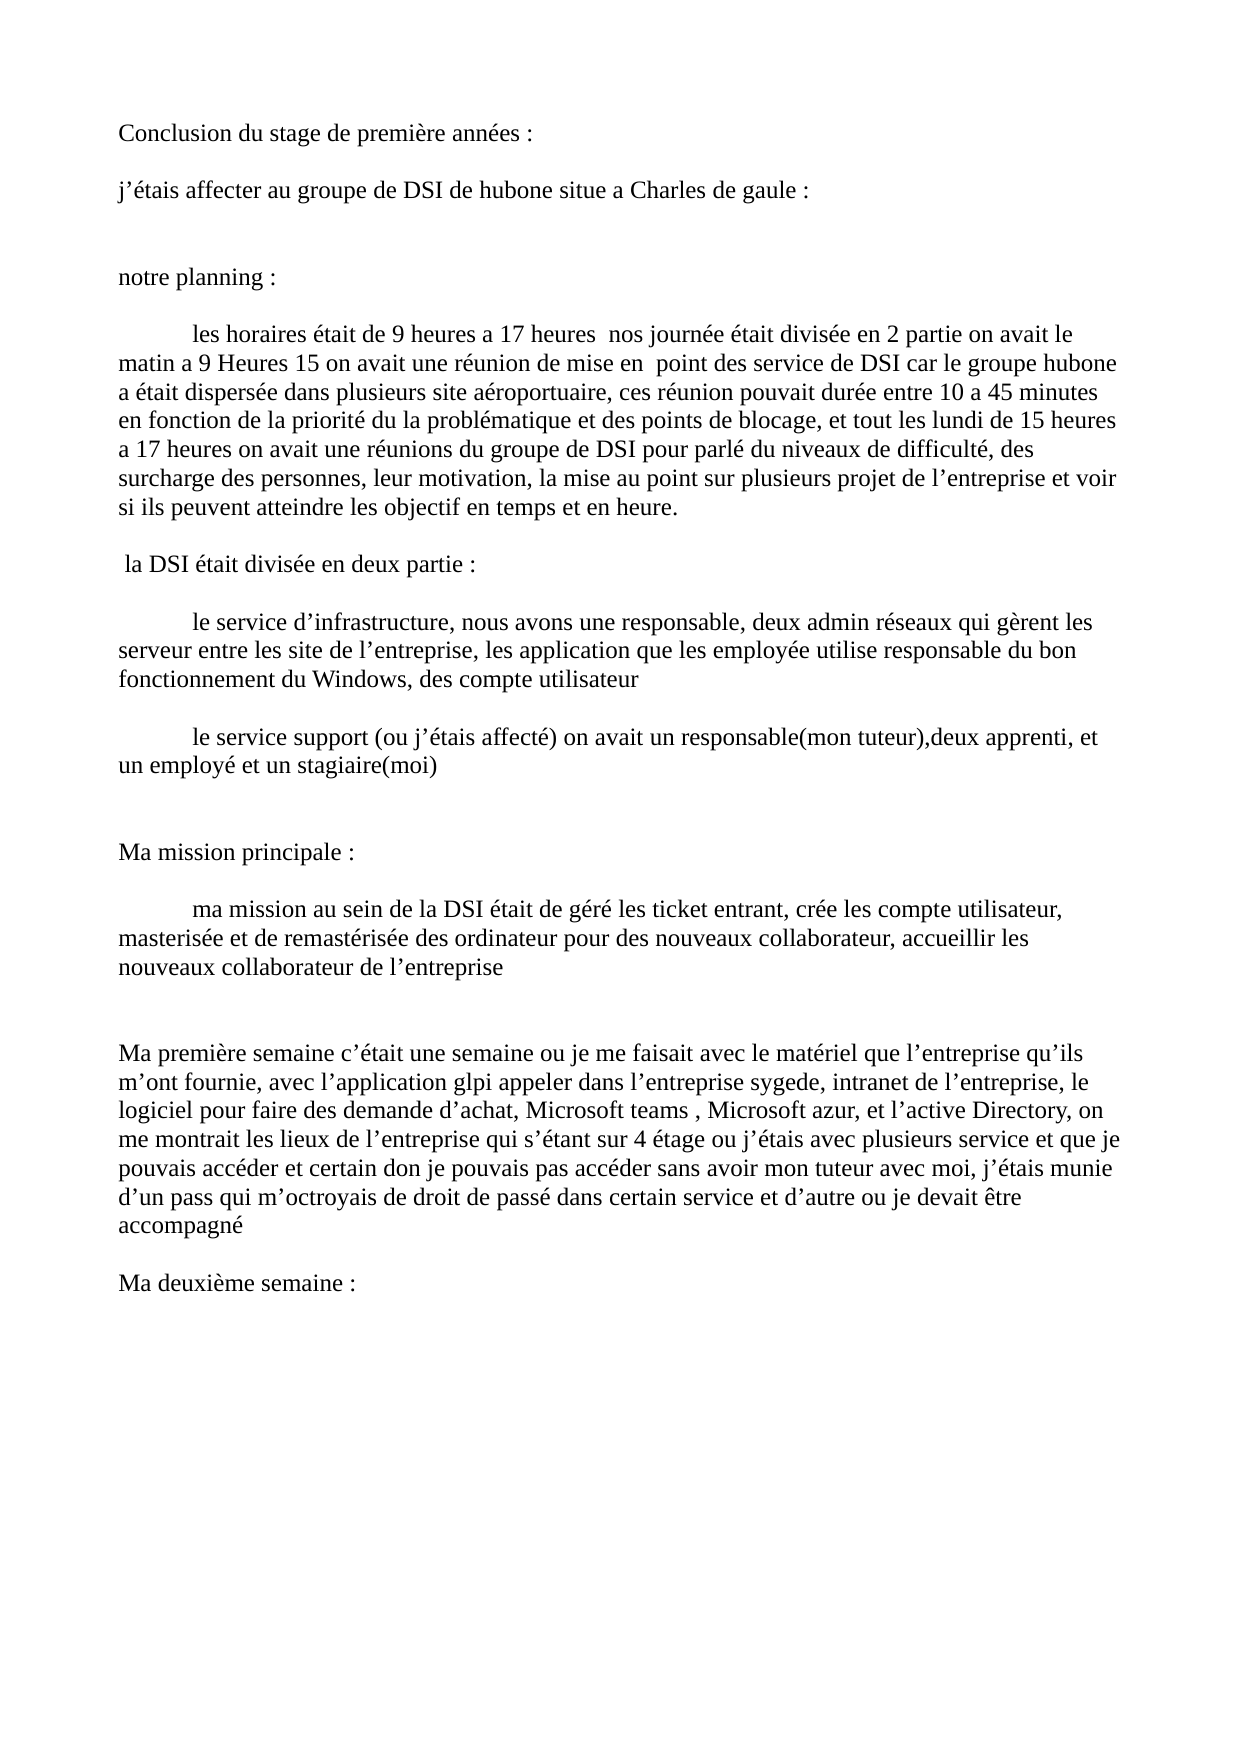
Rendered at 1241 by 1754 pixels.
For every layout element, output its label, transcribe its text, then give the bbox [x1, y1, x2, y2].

text Ma mission principale : [118, 837, 1122, 866]
text Ma première semaine c’était une semaine ou je me faisait avec le matériel que l’entreprise qu’ils m’ont fournie, avec l’application glpi appeler dans l’entreprise sygede, intranet de l’entreprise, le logiciel pour faire des demande d’achat, Microsoft teams , Microsoft azur, et l’active Directory, on me montrait les lieux de l’entreprise qui s’étant sur 4 étage ou j’étais avec plusieurs service et que je pouvais accéder et certain don je pouvais pas accéder sans avoir mon tuteur avec moi, j’étais munie d’un pass qui m’octroyais de droit de passé dans certain service et d’autre ou je devait être accompagné [118, 1038, 1122, 1239]
text notre planning : [118, 262, 1122, 291]
text j’étais affecter au groupe de DSI de hubone situe a Charles de gaule : [118, 176, 1122, 204]
text la DSI était divisée en deux partie : [118, 549, 1122, 578]
text Ma deuxième semaine : [118, 1268, 1122, 1297]
text Conclusion du stage de première années : [118, 118, 1122, 147]
text le service d’infrastructure, nous avons une responsable, deux admin réseaux qui gèrent les serveur entre les site de l’entreprise, les application que les employée utilise responsable du bon fonctionnement du Windows, des compte utilisateur [118, 607, 1122, 693]
text les horaires était de 9 heures a 17 heures nos journée était divisée en 2 partie on avait le matin a 9 Heures 15 on avait une réunion de mise en point des service de DSI car le groupe hubone a était dispersée dans plusieurs site aéroportuaire, ces réunion pouvait durée entre 10 a 45 minutes en fonction de la priorité du la problématique et des points de blocage, et tout les lundi de 15 heures a 17 heures on avait une réunions du groupe de DSI pour parlé du niveaux de difficulté, des surcharge des personnes, leur motivation, la mise au point sur plusieurs projet de l’entreprise et voir si ils peuvent atteindre les objectif en temps et en heure. [118, 319, 1122, 521]
text ma mission au sein de la DSI était de géré les ticket entrant, crée les compte utilisateur, masterisée et de remastérisée des ordinateur pour des nouveaux collaborateur, accueillir les nouveaux collaborateur de l’entreprise [118, 894, 1122, 981]
text le service support (ou j’étais affecté) on avait un responsable(mon tuteur),deux apprenti, et un employé et un stagiaire(moi) [118, 722, 1122, 779]
